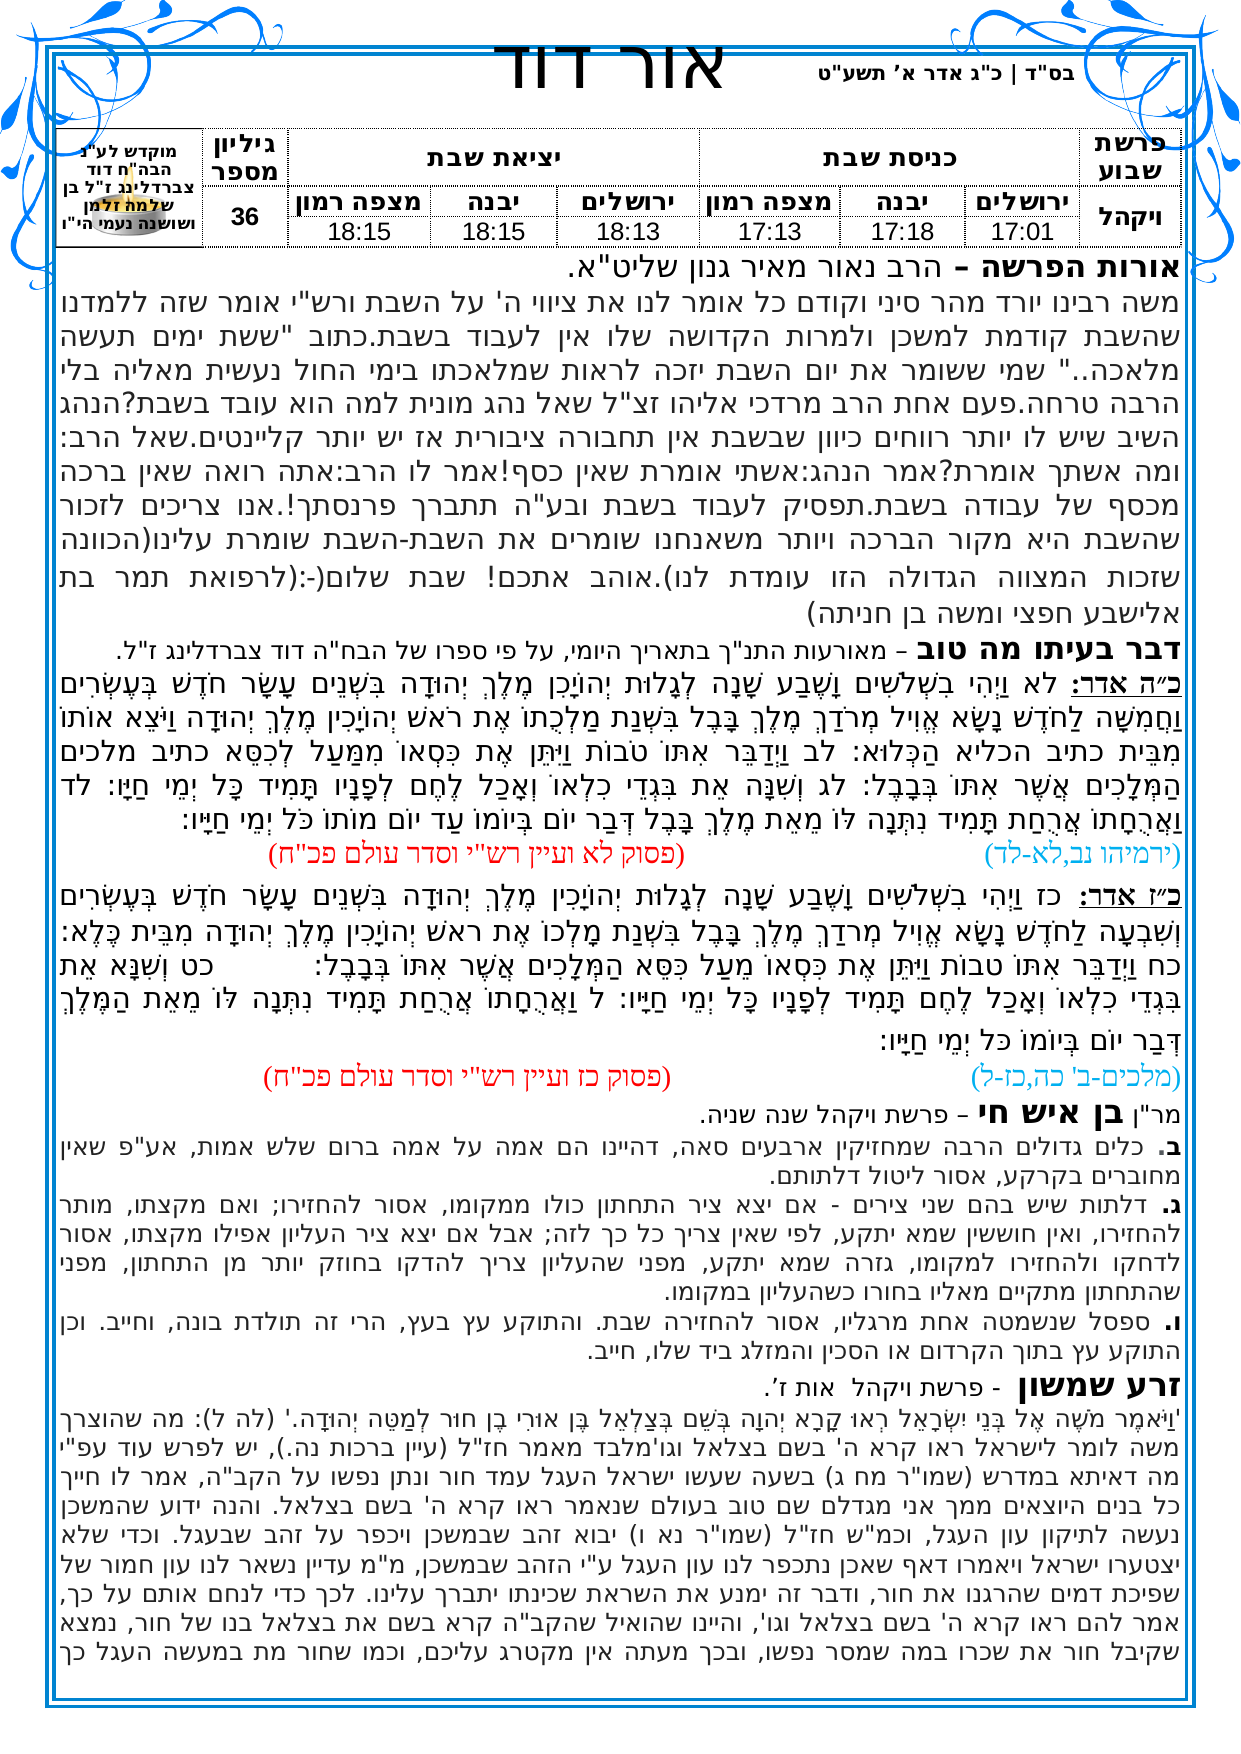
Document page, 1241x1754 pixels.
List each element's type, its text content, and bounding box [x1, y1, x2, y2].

list זרע שמשון - פרשת ויקהל אות ז’. [59, 1365, 1182, 1404]
picture [950, 0, 1241, 283]
picture [49, 49, 283, 290]
list ו. ספסל שנשמטה אחת מרגליו, אסור להחזירה שבת. והתוקע עץ בעץ, הרי זה תולדת בונה, וחייב. וכן התוקע עץ בתוך הקרדום או הסכין והמזלג ביד שלו, חייב. [59, 1307, 1182, 1365]
picture [56, 56, 283, 290]
list כ״ז אדר: כז וַיְהִי בִשְׁלֹשִׁים וָשֶׁבַע שָׁנָה לְגָלוּת יְהוֹיָכִין מֶלֶךְ יְהוּדָה בִּשְׁנֵים עָשָׂר חֹדֶשׁ בְּעֶשְׂרִים וְשִׁבְעָה לַחֹדֶשׁ נָשָׂא אֱוִיל מְרדַךְ מֶלֶךְ בָּבֶל בִּשְׁנַת מָלְכוֹ אֶת ראשׁ יְהוֹיָכִין מֶלֶךְ יְהוּדָה מִבֵּית כֶּלֶא: כח וַיְדַבֵּר אִתּוֹ טבוֹת וַיִּתֵּן אֶת כִּסְאוֹ מֵעַל כִּסֵּא הַמְּלָכִים אֲשֶׁר אִתּוֹ בְּבָבֶל: כט וְשִׁנָּא אֵת בִּגְדֵי כִלְאוֹ וְאָכַל לֶחֶם תָּמִיד לְפָנָיו כָּל יְמֵי חַיָּיו: ל וַאֲרֻחָתוֹ אֲרֻחַת תָּמִיד נִתְּנָה לּוֹ מֵאֵת הַמֶּלֶךְ דְּבַר יוֹם בְּיוֹמוֹ כּל יְמֵי חַיָּיו: [59, 870, 1182, 1059]
list ב. כלים גדולים הרבה שמחזיקין ארבעים סאה, דהיינו הם אמה על אמה ברום שלש אמות, אע"פ שאין מחוברים בקרקע, אסור ליטול דלתותם. [59, 1132, 1182, 1190]
text משה רבינו יורד מהר סיני וקודם כל אומר לנו את ציווי ה' על השבת ורש"י אומר שזה ללמדנו שהשבת קודמת למשכן ולמרות הקדושה שלו אין לעבוד בשבת.כתוב "ששת ימים תעשה מלאכה.." שמי ששומר את יום השבת יזכה לראות שמלאכתו בימי החול נעשית מאליה בלי הרבה טרחה.פעם אחת הרב מרדכי אליהו זצ"ל שאל נהג מונית למה הוא עובד בשבת?הנהג השיב שיש לו יותר רווחים כיוון שבשבת אין תחבורה ציבורית אז יש יותר קליינטים.שאל הרב:ומה אשתך אומרת?אמר הנהג:אשתי אומרת שאין כסף!אמר לו הרב:אתה רואה שאין ברכה מכסף של עבודה בשבת.תפסיק לעבוד בשבת ובע"ה תתברך פרנסתך!.אנו צריכים לזכור שהשבת היא מקור הברכה ויותר משאנחנו שומרים את השבת-השבת שומרת עלינו(הכוונה שזכות המצווה הגדולה הזו עומדת לנו).אוהב אתכם! שבת שלום‎:-)‎‏(לרפואת תמר בת אלישבע חפצי ומשה בן חניתה) [59, 285, 1182, 630]
list מר"ן בן איש חי – פרשת ויקהל שנה שניה. [59, 1093, 1182, 1132]
list ג. דלתות שיש בהם שני צירים - אם יצא ציר התחתון כולו ממקומו, אסור להחזירו; ואם מקצתו, מותר להחזירו, ואין חוששין שמא יתקע, לפי שאין צריך כל כך לזה; אבל אם יצא ציר העליון אפילו מקצתו, אסור לדחקו ולהחזירו למקומו, גזרה שמא יתקע, מפני שהעליון צריך להדקו בחוזק יותר מן התחתון, מפני שהתחתון מתקיים מאליו בחורו כשהעליון במקומו. [59, 1190, 1182, 1307]
list 'וַיֹּאמֶר מֹשֶׁה אֶל בְּנֵי יִשְׂרָאֵל רְאוּ קָרָא יְהוָה בְּשֵׁם בְּצַלְאֵל בֶּן אוּרִי בֶן חוּר לְמַטֵּה יְהוּדָה.' (לה ל): מה שהוצרך משה לומר לישראל ראו קרא ה' בשם בצלאל וגו'מלבד מאמר חז"ל (עיין ברכות נה.), יש לפרש עוד עפ"י מה דאיתא במדרש (שמו"ר מח ג) בשעה שעשו ישראל העגל עמד חור ונתן נפשו על הקב"ה, אמר לו חייך כל בנים היוצאים ממך אני מגדלם שם טוב בעולם שנאמר ראו קרא ה' בשם בצלאל. והנה ידוע שהמשכן נעשה לתיקון עון העגל, וכמ"ש חז"ל (שמו"ר נא ו) יבוא זהב שבמשכן ויכפר על זהב שבעגל. וכדי שלא יצטערו ישראל ויאמרו דאף שאכן נתכפר לנו עון העגל ע"י הזהב שבמשכן, מ"מ עדיין נשאר לנו עון חמור של שפיכת דמים שהרגנו את חור, ודבר זה ימנע את השראת שכינתו יתברך עלינו. לכך כדי לנחם אותם על כך, אמר להם ראו קרא ה' בשם בצלאל וגו', והיינו שהואיל שהקב"ה קרא בשם את בצלאל בנו של חור, נמצא שקיבל חור את שכרו במה שמסר נפשו, ובכך מעתה אין מקטרג עליכם, וכמו שחור מת במעשה העגל כך [59, 1404, 1182, 1666]
text אורות הפרשה – הרב נאור מאיר גנון שליט"א. [283, 119, 1182, 285]
list כ״ה אדר: לא וַיְהִי בִשְׁלֹשִׁים וָשֶׁבַע שָׁנָה לְגָלוּת יְהוֹיָכִן מֶלֶךְ יְהוּדָה בִּשְׁנֵים עָשָׂר חֹדֶשׁ בְּעֶשְׂרִים וַחֲמִשָּׁה לַחֹדֶשׁ נָשָׂא אֱוִיל מְרֹדַךְ מֶלֶךְ בָּבֶל בִּשְׁנַת מַלְכֻתוֹ אֶת רֹאשׁ יְהוֹיָכִין מֶלֶךְ יְהוּדָה וַיֹּצֵא אוֹתוֹ מִבֵּית כתיב הכליא הַכְּלוּא: לב וַיְדַבֵּר אִתּוֹ טֹבוֹת וַיִּתֵּן אֶת כִּסְאוֹ מִמַּעַל לְכִסֵּא כתיב מלכים הַמְּלָכִים אֲשֶׁר אִתּוֹ בְּבָבֶל: לג וְשִׁנָּה אֵת בִּגְדֵי כִלְאוֹ וְאָכַל לֶחֶם לְפָנָיו תָּמִיד כָּל יְמֵי חַיָּו: לד וַאֲרֻחָתוֹ אֲרֻחַת תָּמִיד נִתְּנָה לּוֹ מֵאֵת מֶלֶךְ בָּבֶל דְּבַר יוֹם בְּיוֹמוֹ עַד יוֹם מוֹתוֹ כֹּל יְמֵי חַיָּיו: [59, 667, 1182, 837]
text דבר בעיתו מה טוב – מאורעות התנ"ך בתאריך היומי, על פי ספרו של הבח"ה דוד צברדלינג ז"ל. [59, 630, 1182, 667]
list (מלכים-ב' כה,כז-ל) (פסוק כז ועיין רש"י וסדר עולם פכ"ח) [59, 1059, 1182, 1093]
picture [0, 0, 283, 290]
list (ירמיהו נב,לא-לד) (פסוק לא ועיין רש"י וסדר עולם פכ"ח) [59, 837, 1182, 870]
